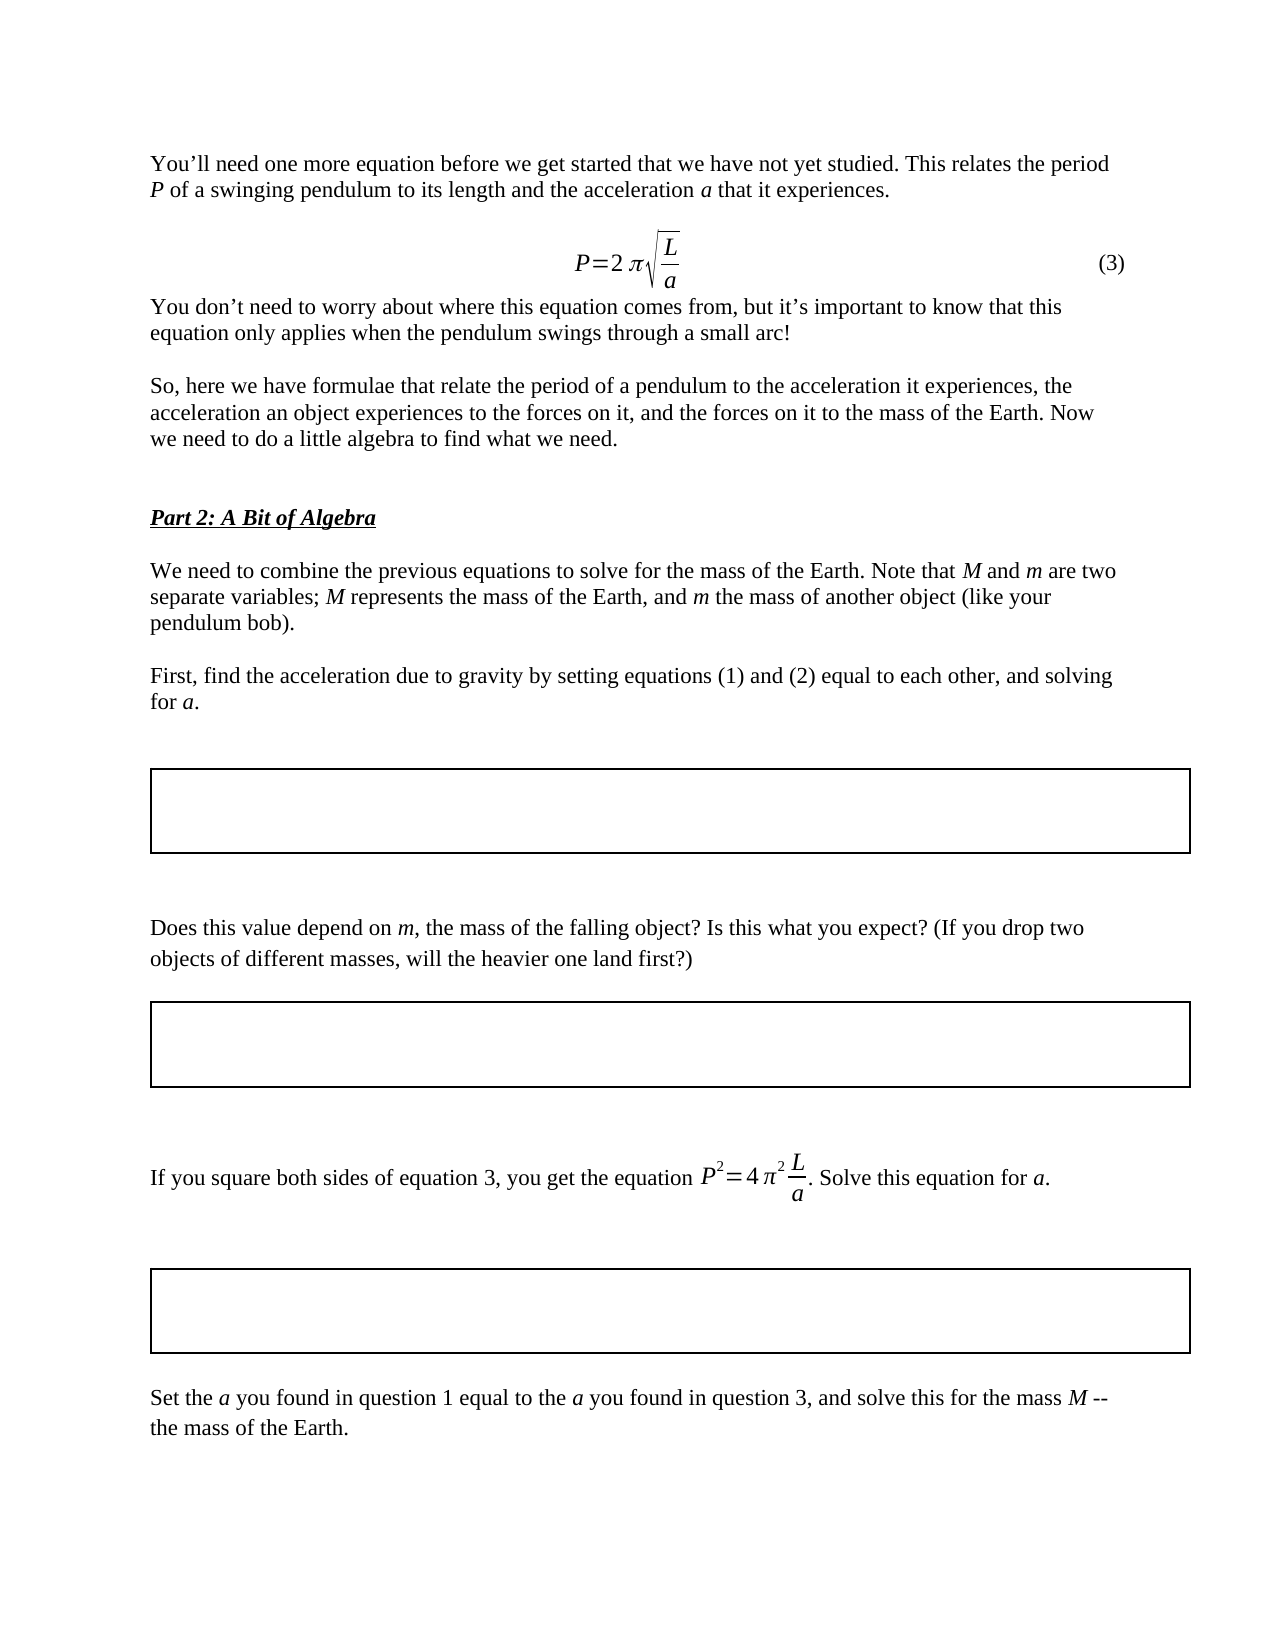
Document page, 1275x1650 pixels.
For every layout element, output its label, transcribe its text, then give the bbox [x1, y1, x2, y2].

text Part 2: A Bit of Algebra [150, 504, 1125, 530]
text (3) [150, 229, 1125, 293]
text So, here we have formulae that relate the period of a pendulum to the acceleration it experiences, the acceleration an object experiences to the forces on it, and the forces on it to the mass of the Earth. Now we need to do a little algebra to find what we need. [150, 372, 1125, 451]
text Does this value depend on m, the mass of the falling object? Is this what you expect? (If you drop two objects of different masses, will the heavier one land first?) [150, 914, 1125, 971]
table_header [152, 770, 1189, 852]
text You’ll need one more equation before we get started that we have not yet studied. This relates the period P of a swinging pendulum to its length and the acceleration a that it experiences. [150, 150, 1125, 203]
text We need to combine the previous equations to solve for the mass of the Earth. Note that M and m are two separate variables; M represents the mass of the Earth, and m the mass of another object (like your pendulum bob). [150, 557, 1125, 636]
table_header [152, 1270, 1189, 1352]
text Set the a you found in question 1 equal to the a you found in question 3, and solve this for the mass M -- the mass of the Earth. [150, 1384, 1125, 1441]
text If you square both sides of equation 3, you get the equation . Solve this equation for a. [150, 1148, 1125, 1207]
text You don’t need to worry about where this equation comes from, but it’s important to know that this equation only applies when the pendulum swings through a small arc! [150, 293, 1125, 346]
text First, find the acceleration due to gravity by setting equations (1) and (2) equal to each other, and solving for a. [150, 662, 1125, 715]
table_header [152, 1003, 1189, 1086]
